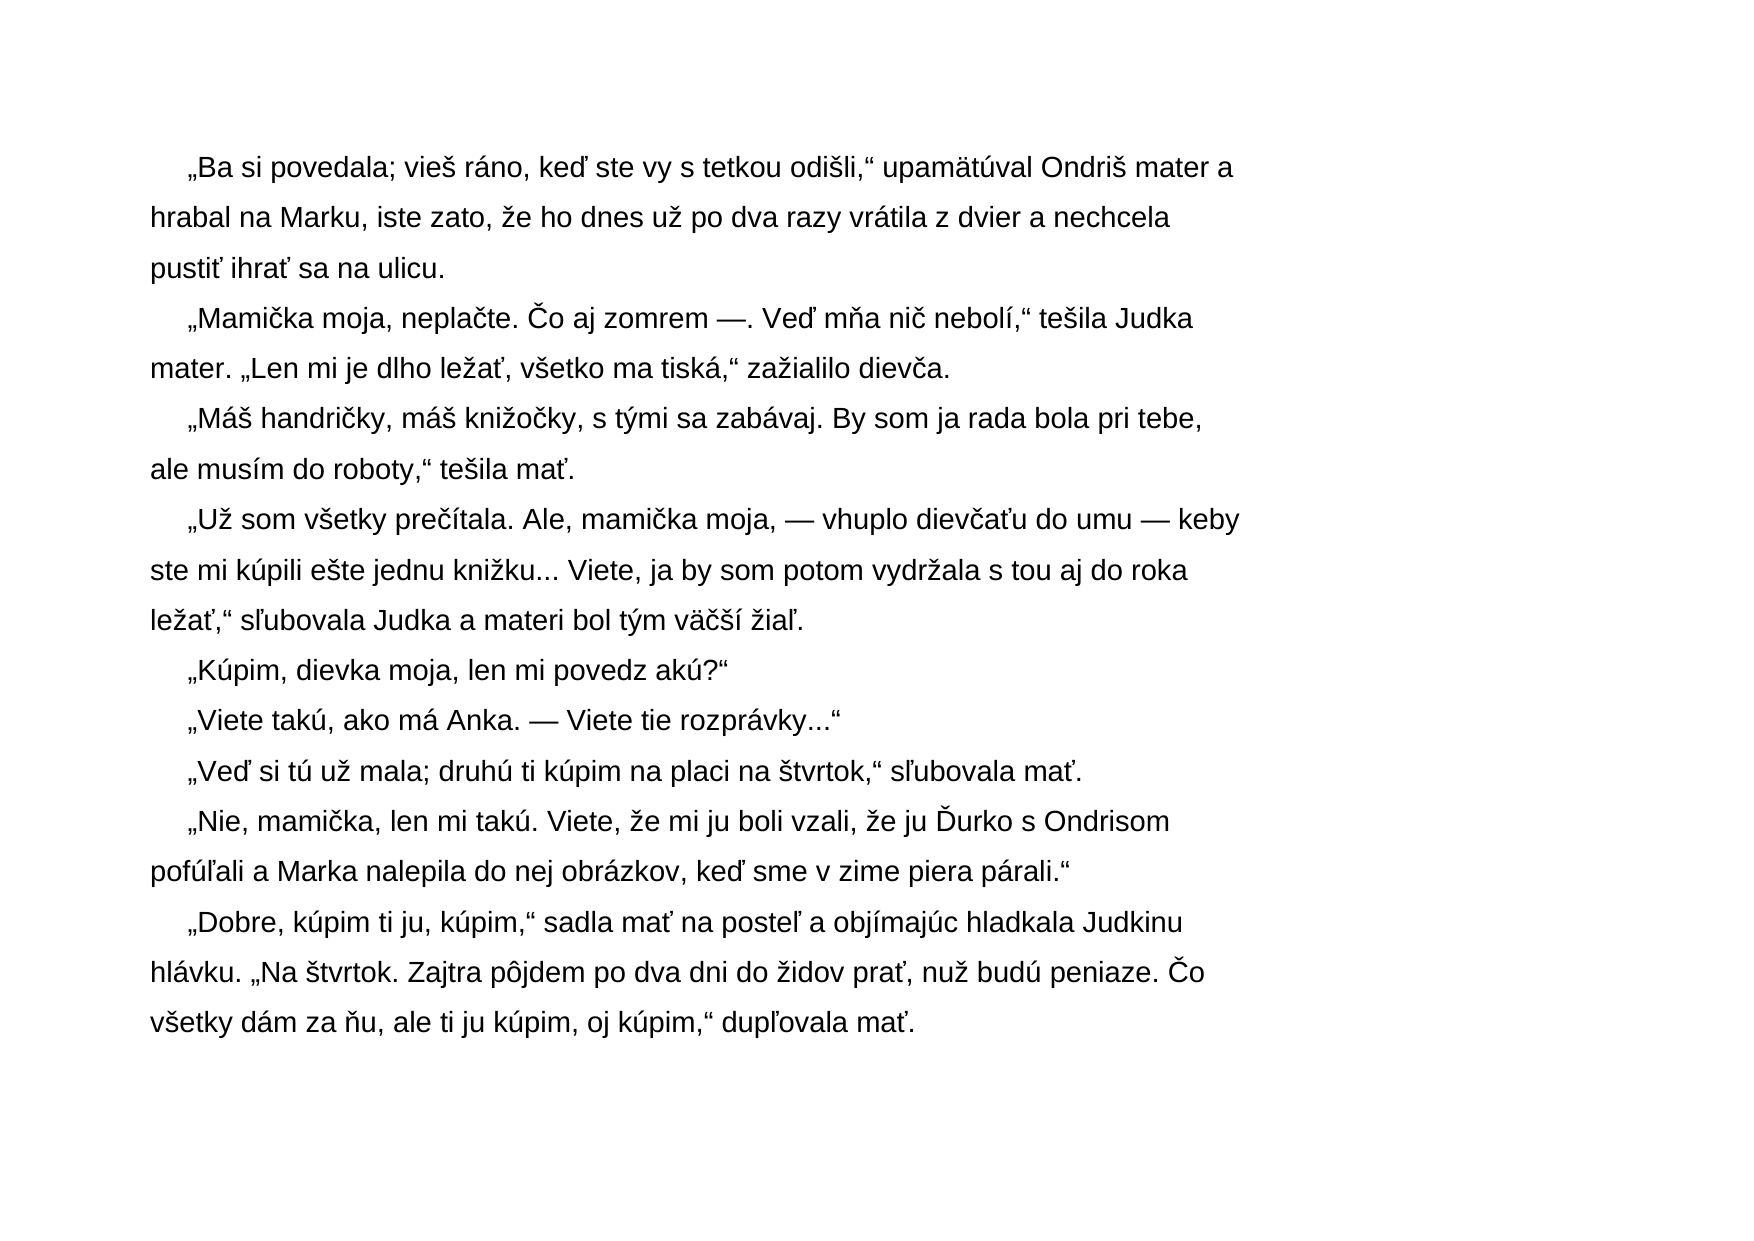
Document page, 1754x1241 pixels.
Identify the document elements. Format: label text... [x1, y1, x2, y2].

text „Dobre, kúpim ti ju, kúpim,“ sadla mať na posteľ a objímajúc hladkala Judkinu hlávku. „Na štvrtok. Zajtra pôjdem po dva dni do židov prať, nuž budú peniaze. Čo všetky dám za ňu, ale ti ju kúpim, oj kúpim,“ dupľovala mať. [150, 905, 1242, 1039]
text „Ba si povedala; vieš ráno, keď ste vy s tetkou odišli,“ upamätúval Ondriš mater a hrabal na Marku, iste zato, že ho dnes už po dva razy vrátila z dvier a nechcela pustiť ihrať sa na ulicu. [150, 150, 1242, 284]
text „Kúpim, dievka moja, len mi povedz akú?“ [150, 653, 1242, 687]
text „Mamička moja, neplačte. Čo aj zomrem —. Veď mňa nič nebolí,“ tešila Judka mater. „Len mi je dlho ležať, všetko ma tiská,“ zažialilo dievča. [150, 301, 1242, 385]
text „Nie, mamička, len mi takú. Viete, že mi ju boli vzali, že ju Ďurko s Ondrisom pofúľali a Marka nalepila do nej obrázkov, keď sme v zime piera párali.“ [150, 804, 1242, 888]
text „Veď si tú už mala; druhú ti kúpim na placi na štvrtok,“ sľubovala mať. [150, 754, 1242, 787]
text „Už som všetky prečítala. Ale, mamička moja, — vhuplo dievčaťu do umu — keby ste mi kúpili ešte jednu knižku... Viete, ja by som potom vydržala s tou aj do roka ležať,“ sľubovala Judka a materi bol tým väčší žiaľ. [150, 502, 1242, 636]
text „Máš handričky, máš knižočky, s tými sa zabávaj. By som ja rada bola pri tebe, ale musím do roboty,“ tešila mať. [150, 402, 1242, 485]
text „Viete takú, ako má Anka. — Viete tie roz­právky...“ [150, 703, 1242, 737]
